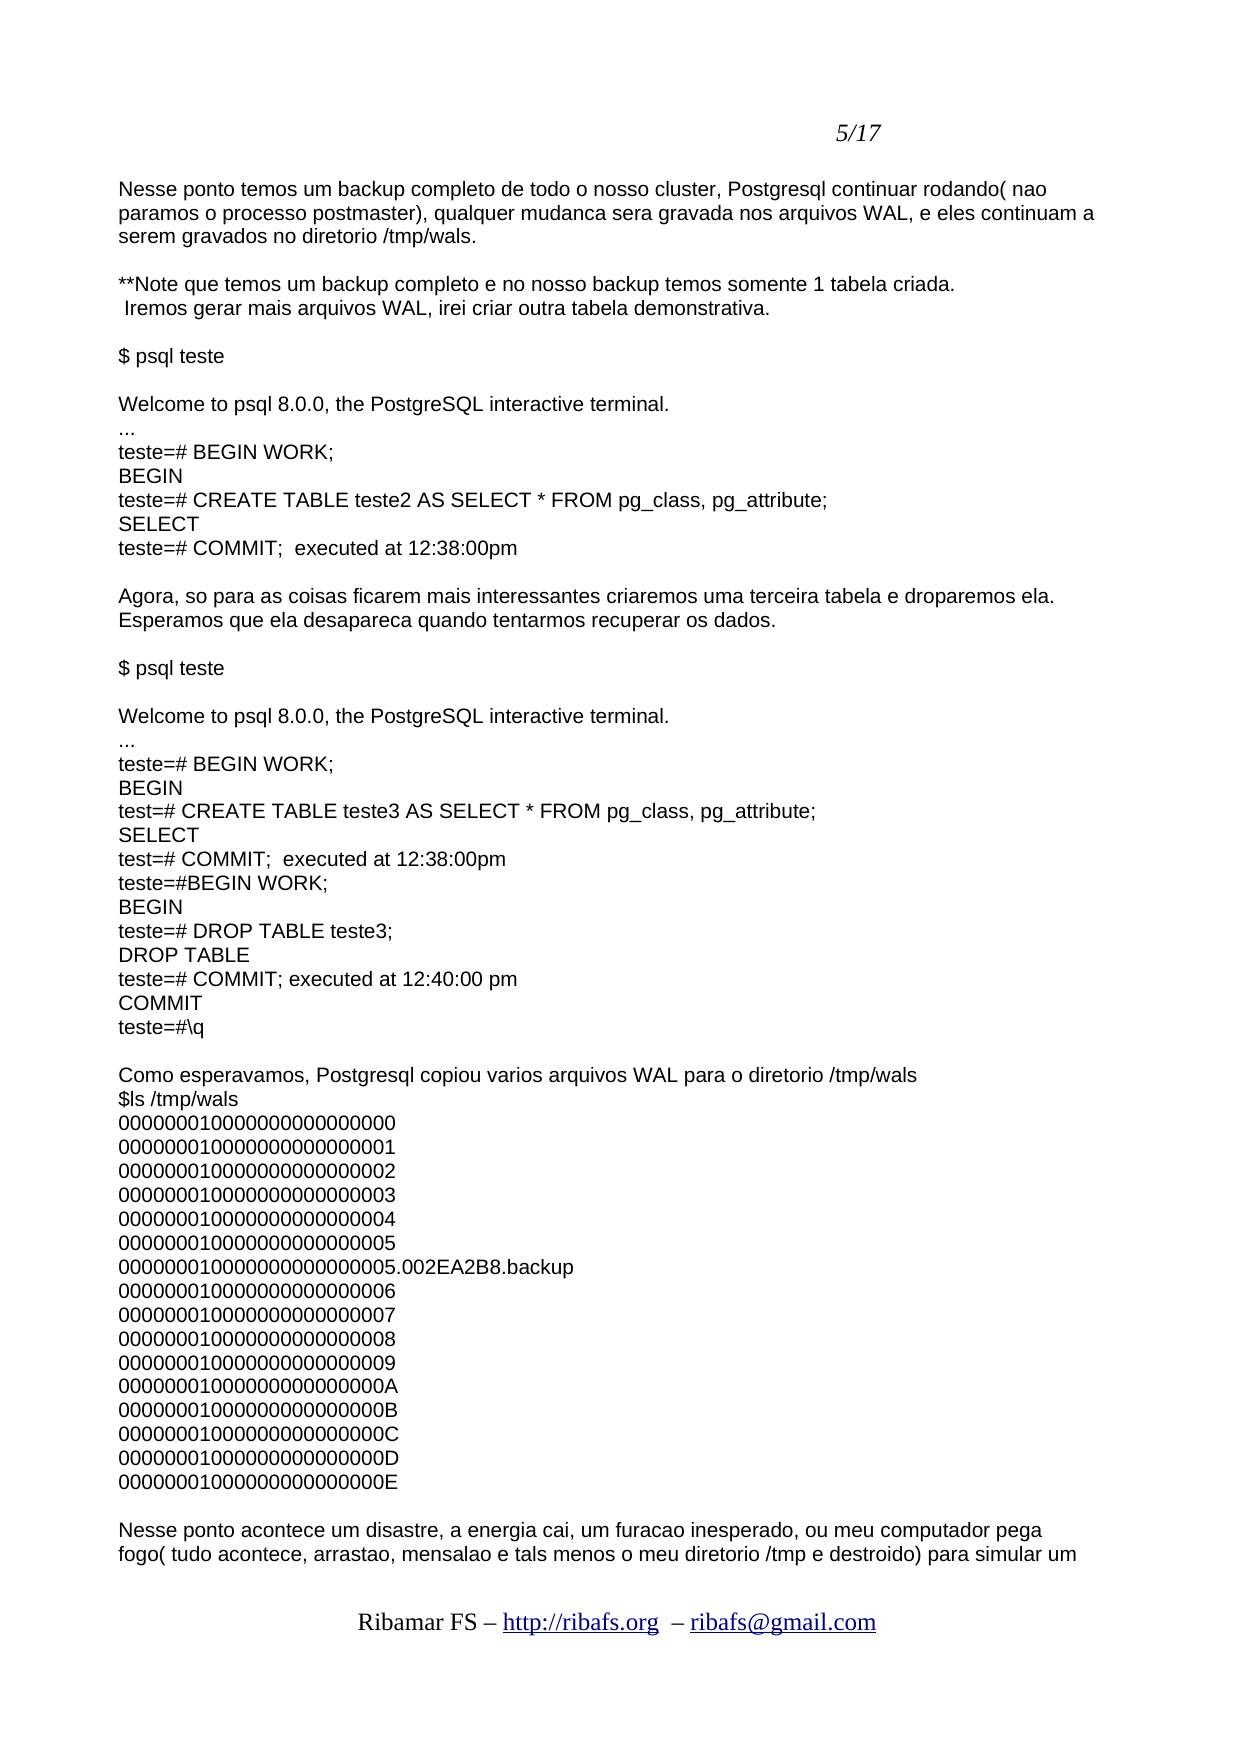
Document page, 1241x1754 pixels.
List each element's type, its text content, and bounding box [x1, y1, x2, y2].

text teste=# CREATE TABLE teste2 AS SELECT * FROM pg_class, pg_attribute; [118, 488, 1122, 512]
text Como esperavamos, Postgresql copiou varios arquivos WAL para o diretorio /tmp/wals [118, 1063, 1122, 1087]
text 00000001000000000000000A [118, 1374, 1122, 1398]
text BEGIN [118, 464, 1122, 488]
text test=# COMMIT; executed at 12:38:00pm [118, 847, 1122, 871]
text DROP TABLE [118, 943, 1122, 967]
text ... [118, 416, 1122, 440]
text teste=# COMMIT; executed at 12:38:00pm [118, 536, 1122, 560]
text Nesse ponto temos um backup completo de todo o nosso cluster, Postgresql continuar rodando( nao paramos o processo postmaster), qualquer mudanca sera gravada nos arquivos WAL, e eles continuam a serem gravados no diretorio /tmp/wals. [118, 176, 1122, 248]
text teste=# BEGIN WORK; [118, 440, 1122, 464]
text $ psql teste [118, 656, 1122, 679]
text 000000010000000000000005.002EA2B8.backup [118, 1254, 1122, 1278]
text 000000010000000000000006 [118, 1278, 1122, 1302]
text BEGIN [118, 895, 1122, 919]
text $ls /tmp/wals [118, 1087, 1122, 1111]
text teste=# COMMIT; executed at 12:40:00 pm [118, 967, 1122, 991]
text COMMIT [118, 991, 1122, 1015]
text teste=# BEGIN WORK; [118, 751, 1122, 775]
text Welcome to psql 8.0.0, the PostgreSQL interactive terminal. [118, 703, 1122, 727]
text teste=#BEGIN WORK; [118, 871, 1122, 895]
text Welcome to psql 8.0.0, the PostgreSQL interactive terminal. [118, 392, 1122, 416]
text SELECT [118, 823, 1122, 847]
text ... [118, 727, 1122, 751]
text 000000010000000000000003 [118, 1183, 1122, 1207]
text 000000010000000000000005 [118, 1231, 1122, 1254]
text 000000010000000000000002 [118, 1159, 1122, 1183]
text 000000010000000000000004 [118, 1207, 1122, 1231]
text teste=# DROP TABLE teste3; [118, 919, 1122, 943]
text **Note que temos um backup completo e no nosso backup temos somente 1 tabela criada. [118, 272, 1122, 296]
text $ psql teste [118, 344, 1122, 368]
text 00000001000000000000000E [118, 1470, 1122, 1494]
text 00000001000000000000000C [118, 1422, 1122, 1446]
text 000000010000000000000007 [118, 1302, 1122, 1326]
text 00000001000000000000000B [118, 1398, 1122, 1422]
text test=# CREATE TABLE teste3 AS SELECT * FROM pg_class, pg_attribute; [118, 799, 1122, 823]
text Nesse ponto acontece um disastre, a energia cai, um furacao inesperado, ou meu computador pega fogo( tudo acontece, arrastao, mensalao e tals menos o meu diretorio /tmp e destroido) para simular um [118, 1518, 1122, 1566]
text 00000001000000000000000D [118, 1446, 1122, 1470]
text 000000010000000000000000 [118, 1111, 1122, 1135]
text 000000010000000000000009 [118, 1350, 1122, 1374]
text BEGIN [118, 775, 1122, 799]
text 000000010000000000000008 [118, 1326, 1122, 1350]
text Agora, so para as coisas ficarem mais interessantes criaremos uma terceira tabela e droparemos ela. Esperamos que ela desapareca quando tentarmos recuperar os dados. [118, 584, 1122, 632]
text 000000010000000000000001 [118, 1135, 1122, 1159]
text teste=#\q [118, 1015, 1122, 1039]
text SELECT [118, 512, 1122, 536]
text Iremos gerar mais arquivos WAL, irei criar outra tabela demonstrativa. [118, 296, 1122, 320]
